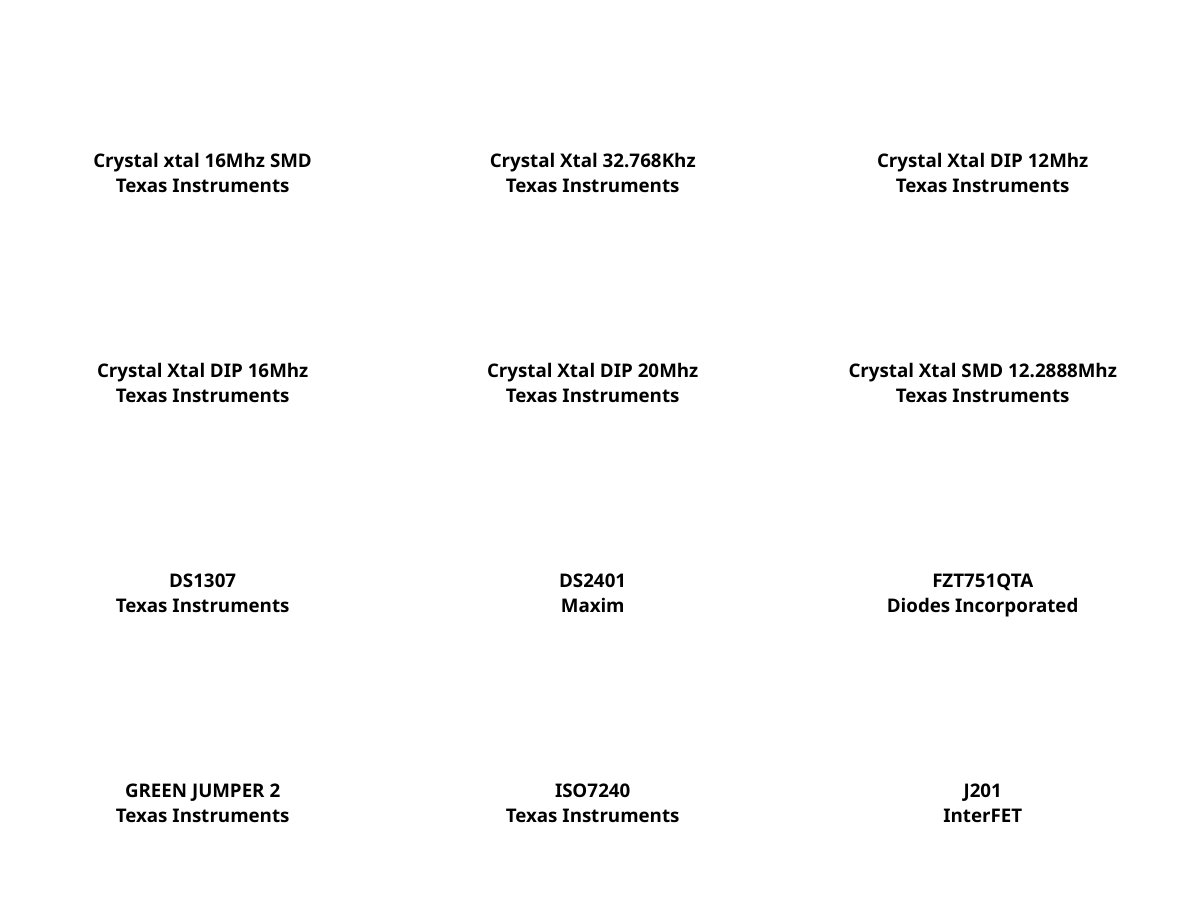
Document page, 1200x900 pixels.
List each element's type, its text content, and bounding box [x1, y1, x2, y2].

text InterFET [795, 803, 1170, 828]
text Crystal Xtal DIP 20Mhz [405, 357, 780, 383]
text Texas Instruments [15, 173, 390, 198]
text Diodes Incorporated [795, 593, 1170, 618]
text Crystal Xtal DIP 16Mhz [15, 357, 390, 383]
text Texas Instruments [15, 593, 390, 618]
text FZT751QTA [795, 567, 1170, 593]
text Crystal Xtal SMD 12.2888Mhz [795, 357, 1170, 383]
text Crystal Xtal 32.768Khz [405, 147, 780, 173]
text Texas Instruments [795, 173, 1170, 198]
text Texas Instruments [405, 383, 780, 408]
text DS1307 [15, 567, 390, 593]
text Texas Instruments [15, 383, 390, 408]
text Crystal xtal 16Mhz SMD [15, 147, 390, 173]
text Texas Instruments [405, 803, 780, 828]
text GREEN JUMPER 2 [15, 777, 390, 803]
text Texas Instruments [15, 803, 390, 828]
text J201 [795, 777, 1170, 803]
text Texas Instruments [795, 383, 1170, 408]
text Crystal Xtal DIP 12Mhz [795, 147, 1170, 173]
text Texas Instruments [405, 173, 780, 198]
text DS2401 [405, 567, 780, 593]
text Maxim [405, 593, 780, 618]
text ISO7240 [405, 777, 780, 803]
